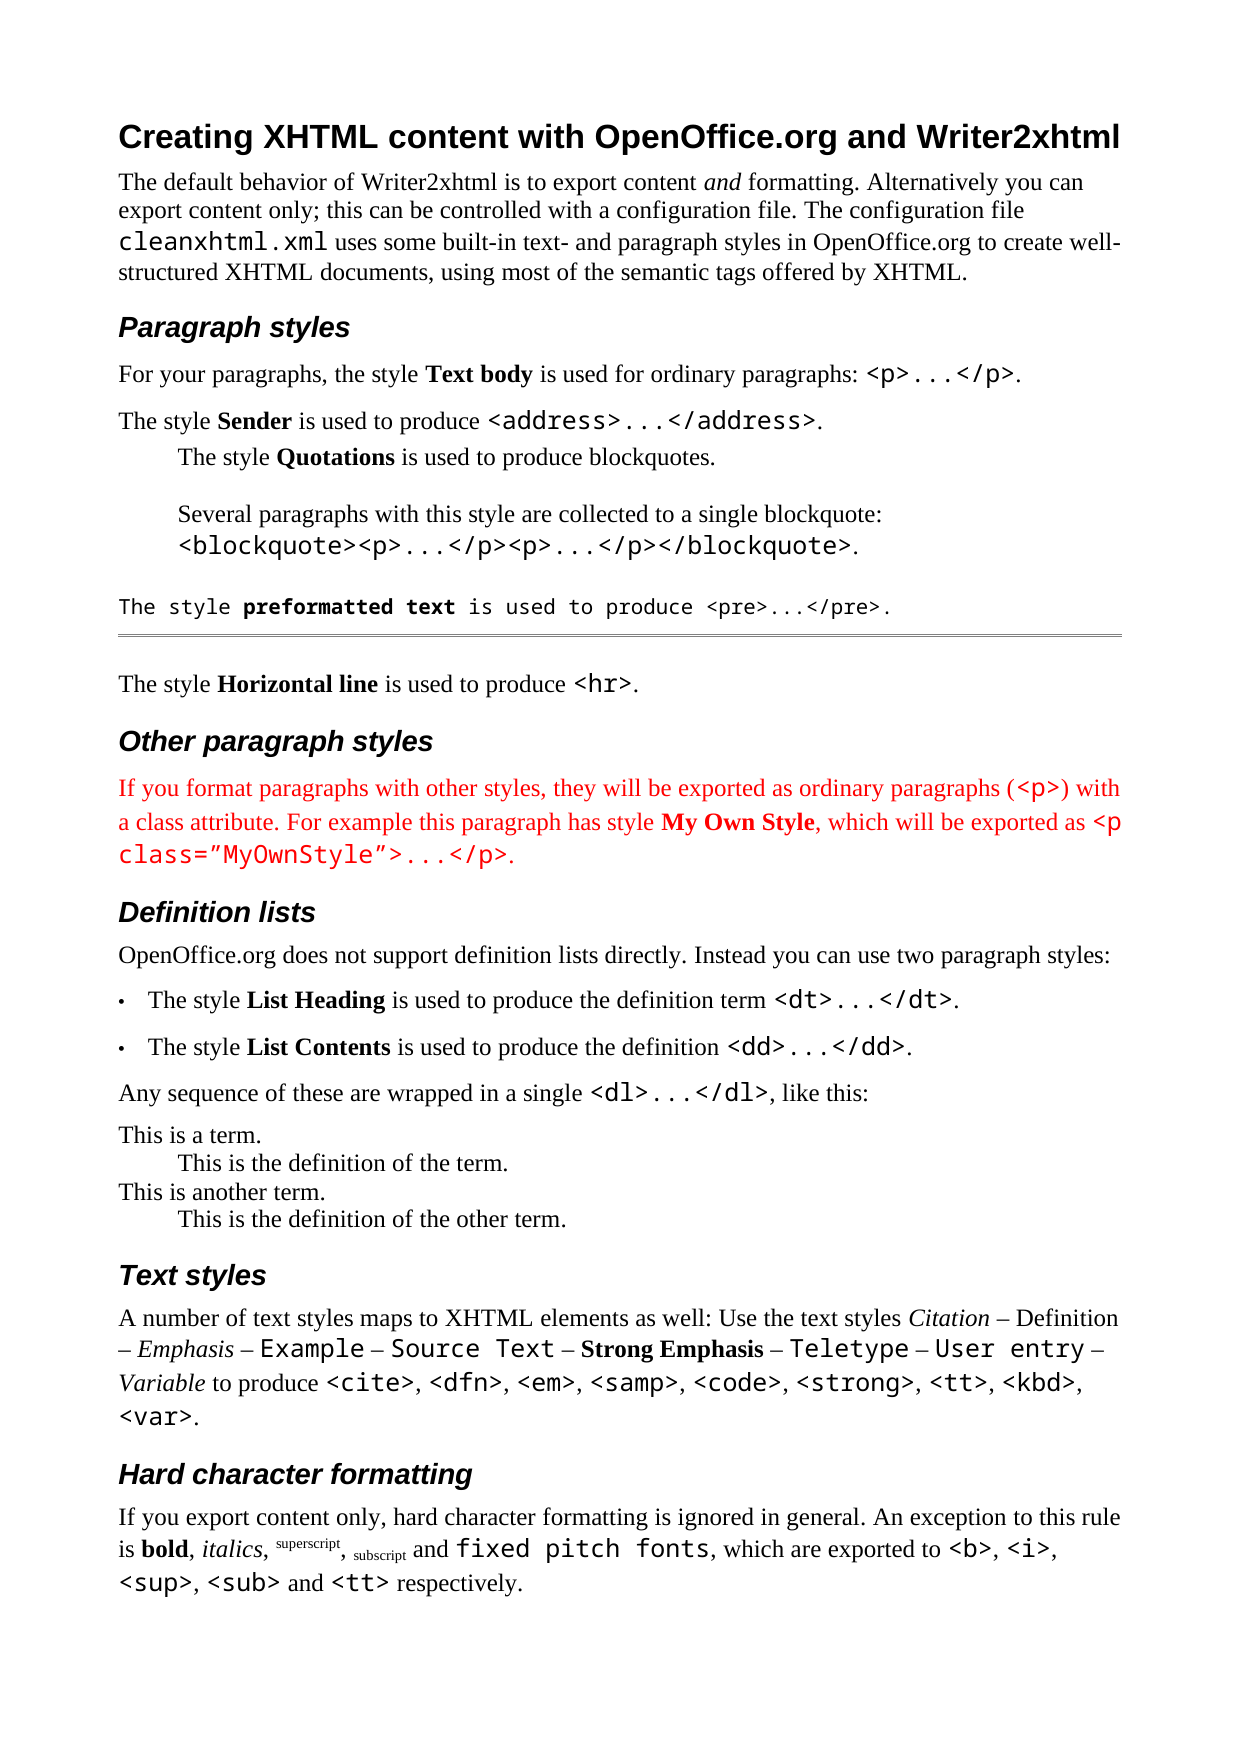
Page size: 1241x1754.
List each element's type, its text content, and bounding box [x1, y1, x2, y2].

list This is the definition of the other term. [177, 1205, 1122, 1233]
text A number of text styles maps to XHTML elements as well: Use the text styles Citation – Definition – Emphasis – Example – Source Text – Strong Emphasis – Teletype – User entry – Variable to produce <cite>, <dfn>, <em>, <samp>, <code>, <strong>, <tt>, <kbd>, <var>. [118, 1303, 1122, 1433]
subtitle Text styles [118, 1258, 1122, 1291]
text The style Quotations is used to produce blockquotes. [177, 443, 1063, 471]
text The default behavior of Writer2xhtml is to export content and formatting. Alternatively you can export content only; this can be controlled with a configuration file. The configuration file cleanxhtml.xml uses some built-in text- and paragraph styles in OpenOffice.org to create well-structured XHTML documents, using most of the semantic tags offered by XHTML. [118, 168, 1122, 286]
list This is the definition of the term. [177, 1149, 1122, 1177]
list The style List Contents is used to produce the definition <dd>...</dd>. [118, 1028, 1122, 1062]
subtitle Definition lists [118, 896, 1122, 929]
list The style List Heading is used to produce the definition term <dt>...</dt>. [118, 982, 1122, 1016]
subtitle Paragraph styles [118, 311, 1122, 344]
text If you export content only, hard character formatting is ignored in general. An exception to this rule is bold, italics, superscript, subscript and fixed pitch fonts, which are exported to <b>, <i>, <sup>, <sub> and <tt> respectively. [118, 1503, 1122, 1599]
subtitle This is a term. [118, 1121, 1122, 1149]
subtitle Hard character formatting [118, 1458, 1122, 1491]
text OpenOffice.org does not support definition lists directly. Instead you can use two paragraph styles: [118, 941, 1122, 969]
text For your paragraphs, the style Text body is used for ordinary paragraphs: <p>...</p>. [118, 356, 1122, 390]
text Any sequence of these are wrapped in a single <dl>...</dl>, like this: [118, 1075, 1122, 1109]
subtitle This is another term. [118, 1177, 1122, 1205]
text The style preformatted text is used to produce <pre>...</pre>. [118, 592, 1122, 620]
text The style Horizontal line is used to produce <hr>. [118, 666, 1122, 699]
text Several paragraphs with this style are collected to a single blockquote: <blockquote><p>...</p><p>...</p></blockquote>. [177, 500, 1063, 562]
text If you format paragraphs with other styles, they will be exported as ordinary paragraphs (<p>) with a class attribute. For example this paragraph has style My Own Style, which will be exported as <p class=”MyOwnStyle”>...</p>. [118, 769, 1122, 871]
subtitle Other paragraph styles [118, 724, 1122, 757]
text The style Sender is used to produce <address>...</address>. [118, 403, 1122, 437]
subtitle Creating XHTML content with OpenOffice.org and Writer2xhtml [118, 118, 1122, 156]
